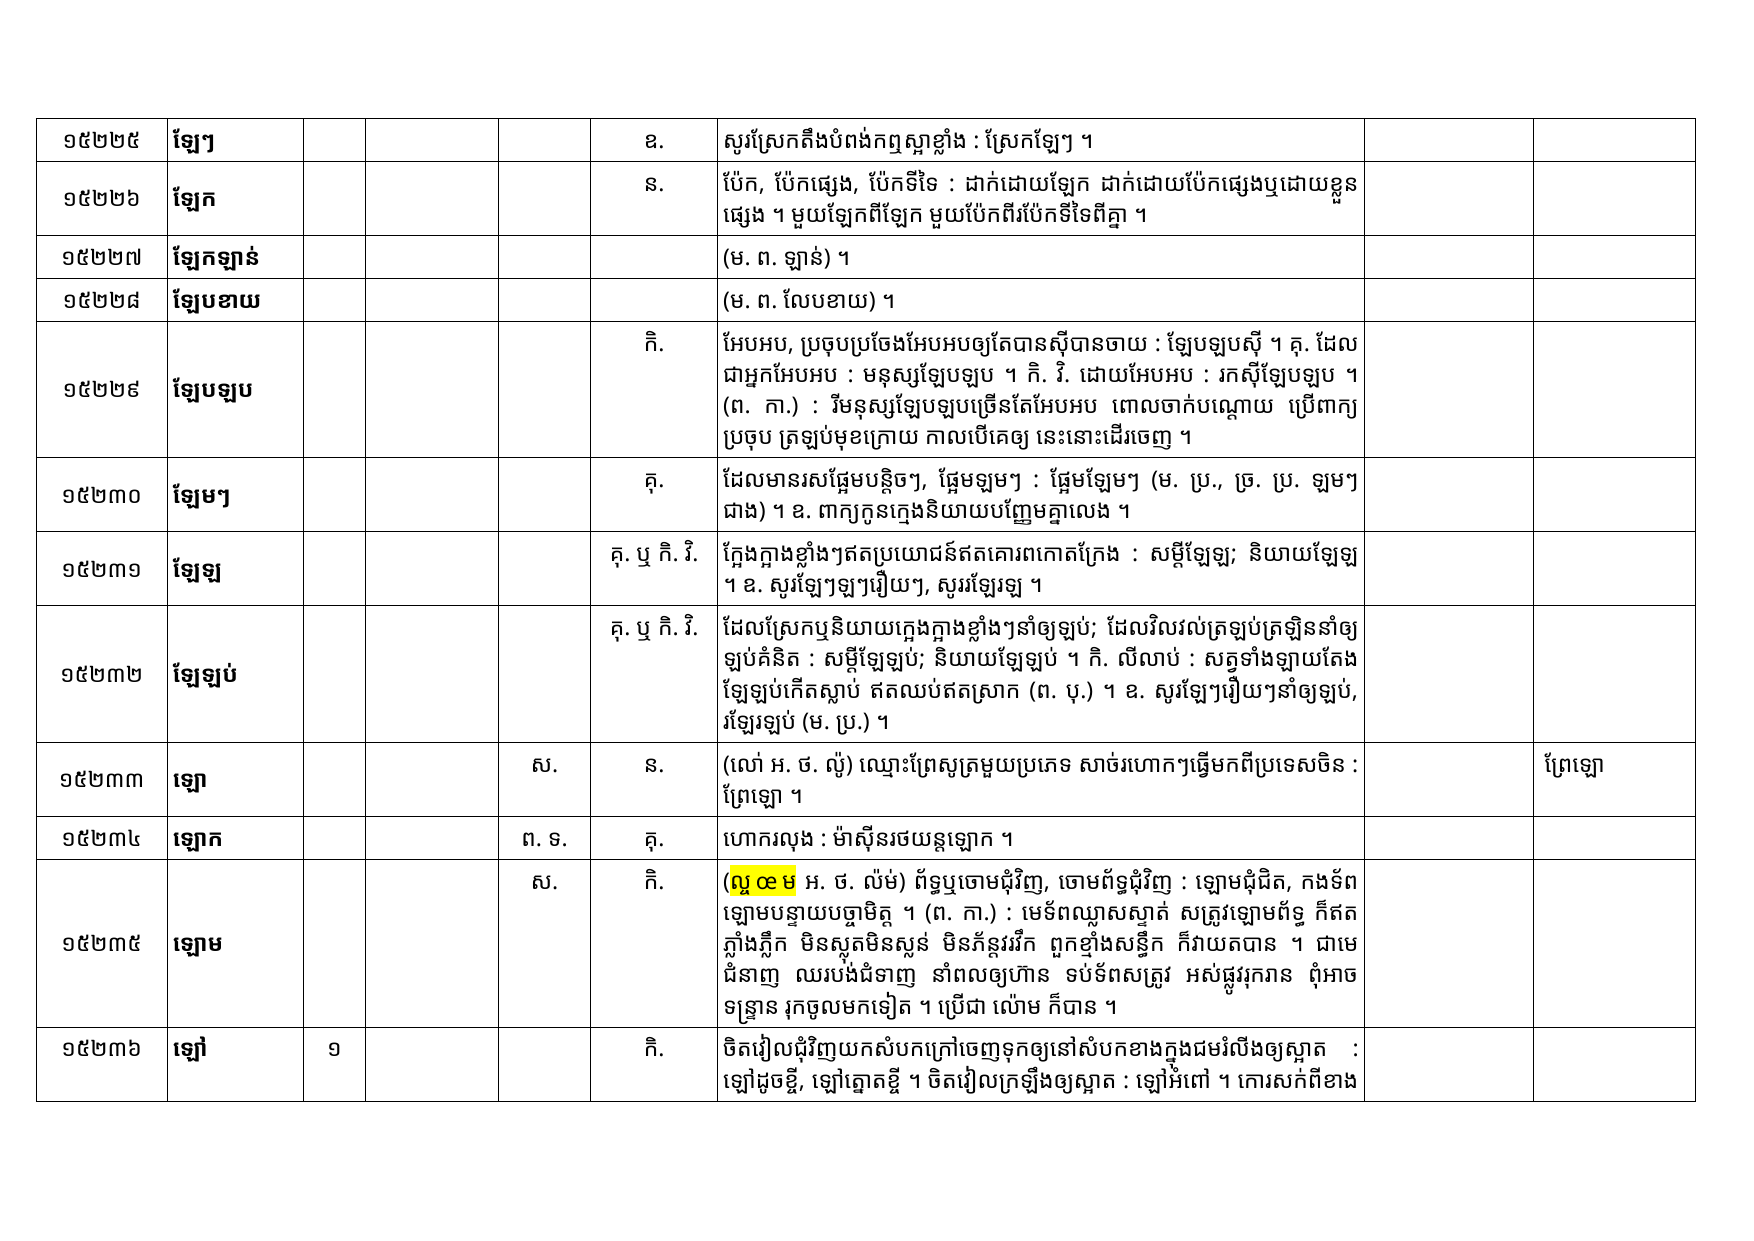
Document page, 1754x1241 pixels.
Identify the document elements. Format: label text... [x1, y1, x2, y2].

table_cell ១៥២៣៥ [37, 860, 167, 1027]
table_cell ១៥២២៦ [37, 162, 167, 235]
table_cell (ល្ចœម អ. ថ. ល៉ម់) ព័ទ្ធ​ឬ​ចោម​ជុំ​វិញ, ចោម​ព័ទ្ធ​ជុំ​វិញ : ឡោម​ជុំ​ជិត, កង​ទ័ព​ឡោម​បន្ទាយ​បច្ចាមិត្ត ។ (ព. កា.) : មេ​ទ័ព​ឈ្លាស​ស្ទាត់ សត្រូវ​ឡោម​ព័ទ្ធ ក៏​ឥត​ភ្លាំង​ភ្លឹក មិន​ស្លុត​មិន​ស្លន់ មិន​ភ័ន្ត​វរវឹក ពួក​ខ្មាំង​សន្ធឹក ក៏​វាយ​ត​បាន ។ ជា​មេ​ជំនាញ ឈរ​បង់​ជំទាញ នាំ​ពល​ឲ្យ​ហ៊ាន ទប់​ទ័ព​សត្រូវ អស់​ផ្លូវ​រុករាន ពុំ​អាច​ទន្រ្ទាន រុក​ចូល​មក​ទៀត ។ ប្រើ​ជា ល៉ោម ក៏​បាន ។ [718, 860, 1364, 1027]
table_cell គុ. ឬ កិ. វិ. [591, 532, 717, 605]
table_cell [366, 606, 498, 742]
table_cell [366, 532, 498, 605]
table_cell [304, 322, 365, 457]
table_cell [499, 532, 590, 605]
table_cell [1365, 532, 1533, 605]
table_cell (ម. ព. លែបខាយ) ។ [718, 279, 1364, 321]
table_cell ចិត​វៀល​ជុំ​វិញ​យក​សំបក​ក្រៅ​ចេញ​ទុក​ឲ្យ​នៅ​សំបក​ខាង​ក្នុង​ជម​រំលីង​ឲ្យ​ស្អាត : ឡៅ​ដូច​ខ្ចី, ឡៅ​ត្នោត​ខ្ចី ។ ចិត​វៀល​ក្រឡឹង​ឲ្យ​ស្អាត : ឡៅ​អំពៅ ។ កោរ​សក់​ពី​ខាង​ [718, 1028, 1364, 1101]
table_cell [304, 743, 365, 816]
table_cell ១៥២៣០ [37, 458, 167, 531]
table_cell គុ. ឬ កិ. វិ. [591, 606, 717, 742]
table_cell [1534, 279, 1695, 321]
table_cell ហោក​រលុង : ម៉ាស៊ីន​រថយន្ត​ឡោក ។ [718, 817, 1364, 859]
table_cell [1534, 532, 1695, 605]
table_cell ន. [591, 162, 717, 235]
table_cell [499, 606, 590, 742]
table_cell ព. ទ. [499, 817, 590, 859]
table_cell ១៥២៣៦ [37, 1028, 167, 1101]
table_cell [304, 162, 365, 235]
table_cell កិ. [591, 322, 717, 457]
table_cell [1365, 743, 1533, 816]
table_cell [499, 279, 590, 321]
table_cell ឡោ [168, 743, 303, 816]
table_cell [304, 236, 365, 278]
table_cell [366, 1028, 498, 1101]
table_cell ឡែឡប់ [168, 606, 303, 742]
table_cell [499, 458, 590, 531]
table_cell [1534, 860, 1695, 1027]
table_cell [366, 279, 498, 321]
table_cell អែប​អប, ប្រចុប​ប្រចែង​អែប​អប​ឲ្យ​តែ​បាន​ស៊ី​បាន​ចាយ : ឡែបឡប​ស៊ី ។ គុ. ដែល​ជា​អ្នក​អែបអប : មនុស្ស​ឡែបឡប ។ កិ. វិ. ដោយ​អែប​អប : រក​ស៊ី​ឡែបឡប ។ (ព. កា.) : រី​មនុស្ស​ឡែបឡប​ច្រើន​តែ​អែប​អប ពោល​ចាក់​បណ្ដោយ ប្រើ​ពាក្យ​ប្រចុប ត្រឡប់​មុខ​ក្រោយ កាល​បើ​គេ​ឲ្យ នេះ​នោះ​ដើរ​ចេញ ។ [718, 322, 1364, 457]
table_cell [591, 279, 717, 321]
table_cell កិ. [591, 860, 717, 1027]
table_cell ឡែម​ៗ [168, 458, 303, 531]
table_cell ស. [499, 860, 590, 1027]
table_cell [304, 119, 365, 161]
table_cell ឡៅ [168, 1028, 303, 1101]
table_cell [1365, 119, 1533, 161]
table_cell [1534, 817, 1695, 859]
table_cell ឡែបឡប [168, 322, 303, 457]
table_cell ក្អែងក្អាង​ខ្លាំង​ៗ​ឥត​ប្រយោជន៍​ឥត​គោរព​កោត​ក្រែង : សម្ដី​ឡែឡ; និយាយ​ឡែឡ ។ ឧ. សូរ​ឡែ​ៗ​ឡ​ៗ​រឿយ​ៗ, សូរ​រឡែរឡ ។ [718, 532, 1364, 605]
table_cell ឡោក [168, 817, 303, 859]
table_cell (ម. ព. ឡាន់) ។ [718, 236, 1364, 278]
table_cell ឡោម [168, 860, 303, 1027]
table_cell ព្រែ​ឡោ [1534, 743, 1695, 816]
table_cell ដែល​មាន​រស​ផ្អែម​បន្តិច​ៗ, ផ្អែម​ឡម​ៗ : ផ្អែម​ឡែម​ៗ (ម. ប្រ., ច្រ. ប្រ. ឡម​ៗ ជាង) ។ ឧ. ពាក្យ​កូន​ក្មេង​និយាយ​បញ្ញែម​គ្នា​លេង ។ [718, 458, 1364, 531]
table_cell [1365, 236, 1533, 278]
table_cell [304, 458, 365, 531]
table_cell (លោ់ អ. ថ. ល៉ូ) ឈ្មោះ​ព្រែ​សូត្រ​មួយ​ប្រភេទ សាច់​រហោក​ៗ​ធ្វើ​មក​ពី​ប្រទេស​ចិន : ព្រែ​ឡោ ។ [718, 743, 1364, 816]
table_cell [1365, 322, 1533, 457]
table_cell ១៥២២៩ [37, 322, 167, 457]
table_cell [1365, 279, 1533, 321]
table_cell ១ [304, 1028, 365, 1101]
table_cell [1365, 860, 1533, 1027]
table_cell សូរ​ស្រែក​តឹង​បំពង់​ក​ឮ​ស្អា​ខ្លាំង : ស្រែក​ឡែ​ៗ ។ [718, 119, 1364, 161]
table_cell [499, 119, 590, 161]
table_cell ឡែឡ [168, 532, 303, 605]
table_cell [499, 322, 590, 457]
table_cell [366, 162, 498, 235]
table_cell [1534, 322, 1695, 457]
table_cell [1365, 162, 1533, 235]
table_cell [366, 119, 498, 161]
table_cell ន. [591, 743, 717, 816]
table_cell [304, 606, 365, 742]
table_cell [1534, 458, 1695, 531]
table_cell គុ. [591, 458, 717, 531]
table_cell ១៥២២៧ [37, 236, 167, 278]
table_cell ឡែ​ៗ [168, 119, 303, 161]
table_cell [304, 817, 365, 859]
table_cell [366, 458, 498, 531]
table_cell ឡែបខាយ [168, 279, 303, 321]
table_cell [366, 322, 498, 457]
table_cell [1365, 458, 1533, 531]
table_cell ឡែក [168, 162, 303, 235]
table_cell [366, 743, 498, 816]
table_cell [591, 236, 717, 278]
table_cell [1534, 162, 1695, 235]
table_cell [1534, 119, 1695, 161]
table_cell ស. [499, 743, 590, 816]
table_cell ឧ. [591, 119, 717, 161]
table_cell [366, 817, 498, 859]
table_cell [1365, 1028, 1533, 1101]
table_cell ឡែកឡាន់ [168, 236, 303, 278]
table_cell ប៉ែក, ប៉ែក​ផ្សេង, ប៉ែក​ទីទៃ : ដាក់​ដោយ​ឡែក ដាក់​ដោយ​ប៉ែក​ផ្សេង​ឬ​ដោយ​ខ្លួន​ផ្សេង ។ មួយ​ឡែក​ពី​ឡែក មួយ​ប៉ែក​ពីរ​ប៉ែក​ទីទៃ​ពី​គ្នា ។ [718, 162, 1364, 235]
table_cell [304, 532, 365, 605]
table_cell [499, 1028, 590, 1101]
table_cell [499, 162, 590, 235]
table_cell គុ. [591, 817, 717, 859]
table_cell [1534, 606, 1695, 742]
table_cell [1365, 817, 1533, 859]
table_cell [366, 236, 498, 278]
table_cell ១៥២៣១ [37, 532, 167, 605]
table_cell ១៥២២៨ [37, 279, 167, 321]
table_cell កិ. [591, 1028, 717, 1101]
table_cell [366, 860, 498, 1027]
table_cell [304, 860, 365, 1027]
table_cell ១៥២២៥ [37, 119, 167, 161]
table_cell [304, 279, 365, 321]
table_cell ដែល​ស្រែក​ឬ​និយាយ​ក្អេងក្អាង​ខ្លាំង​ៗ​នាំ​ឲ្យ​ឡប់; ដែល​វិល​វល់​ត្រឡប់​ត្រឡិន​នាំ​ឲ្យ​ឡប់​គំនិត : សម្ដី​ឡែឡប់; និយាយ​ឡែឡប់ ។ កិ. លីលាប់ : សត្វ​ទាំងឡាយ​តែង​ឡែឡប់​កើត​ស្លាប់ ឥត​ឈប់​ឥត​ស្រាក (ព. បុ.) ។ ឧ. សូរ​ឡែ​ៗ​រឿយ​ៗ​នាំ​ឲ្យ​ឡប់, រឡែរឡប់ (ម. ប្រ.) ។ [718, 606, 1364, 742]
table_cell ១៥២៣៣ [37, 743, 167, 816]
table_cell [1534, 1028, 1695, 1101]
table_cell ១៥២៣២ [37, 606, 167, 742]
table_cell [1365, 606, 1533, 742]
table_cell [1534, 236, 1695, 278]
table_cell ១៥២៣៤ [37, 817, 167, 859]
table_cell [499, 236, 590, 278]
